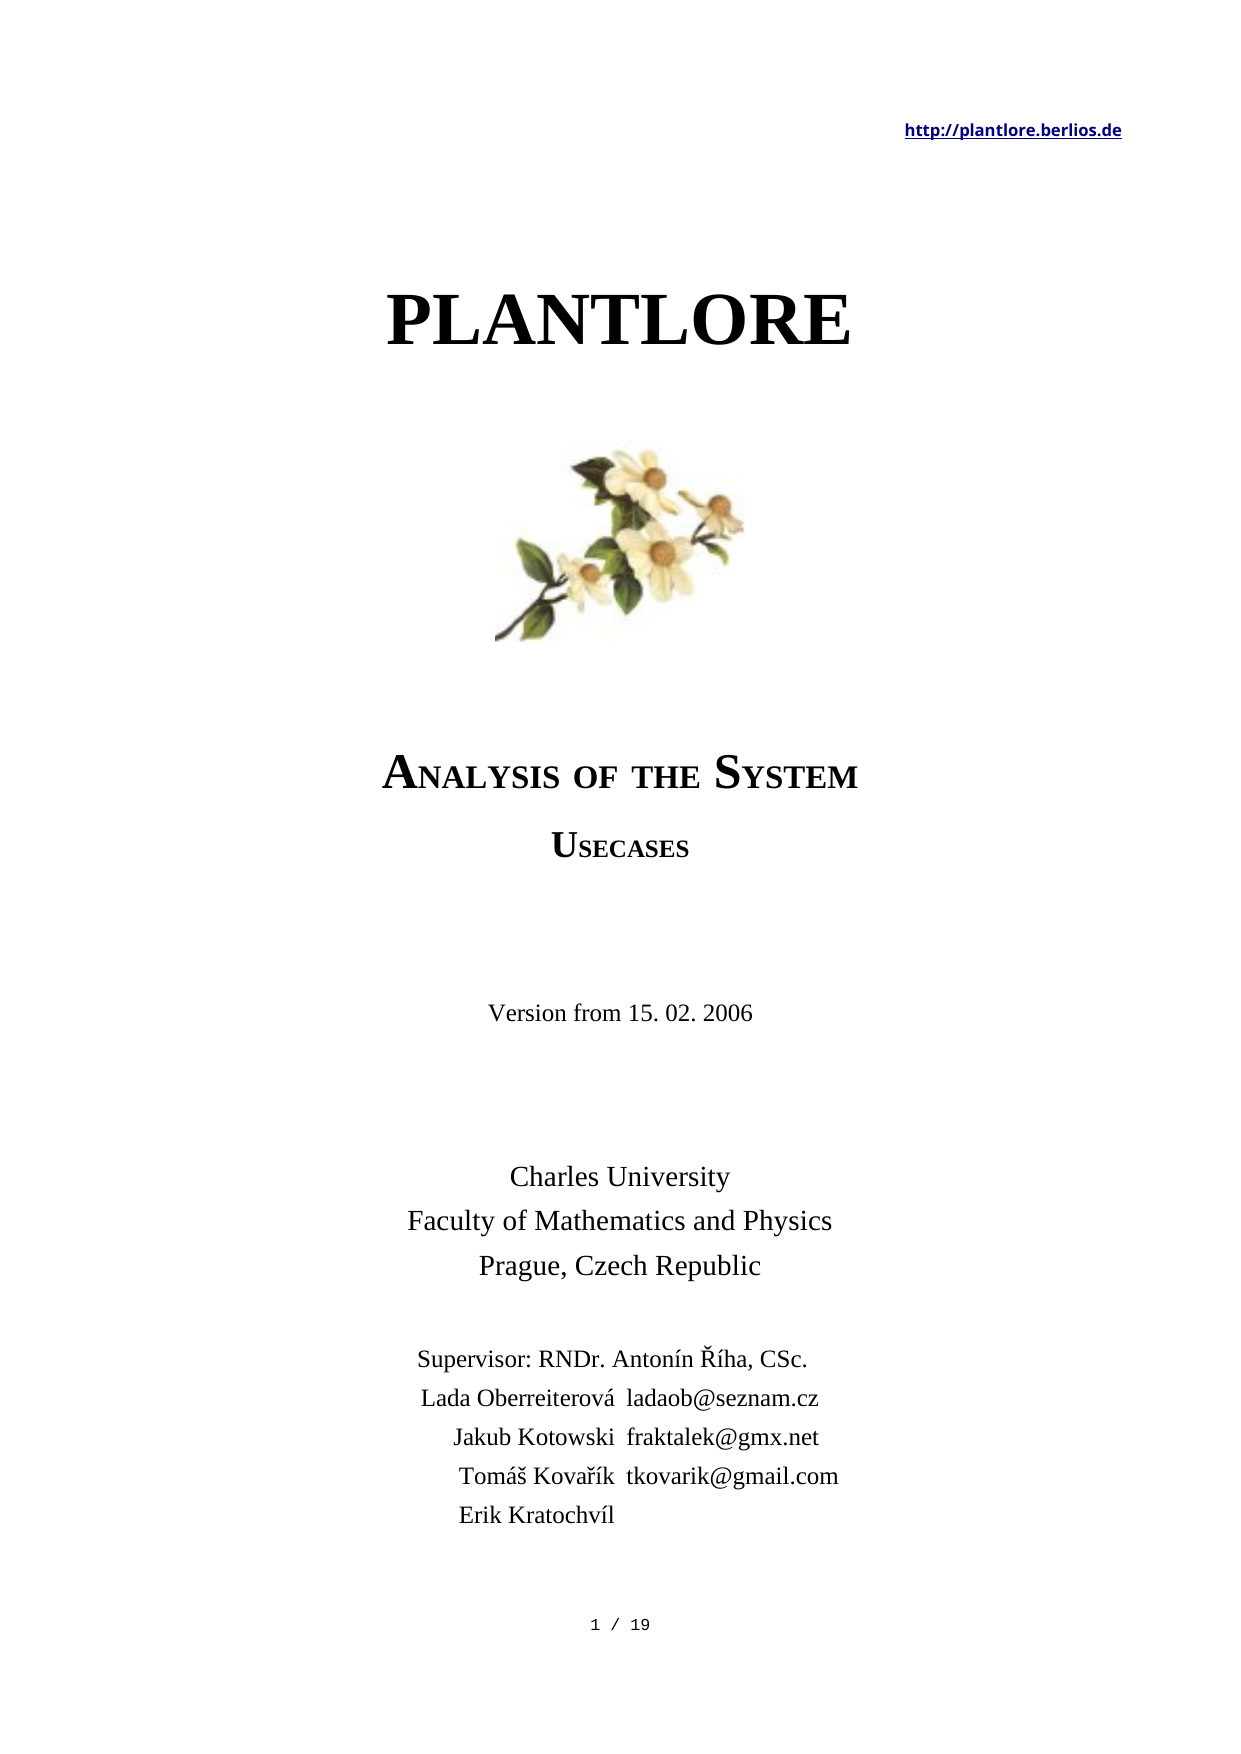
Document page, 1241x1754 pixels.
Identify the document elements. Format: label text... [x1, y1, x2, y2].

table_cell Erik Kratochvíl [237, 1496, 620, 1535]
subtitle Usecases [118, 824, 1122, 866]
subtitle Analysis of the System [118, 744, 1122, 799]
table_cell Jakub Kotowski [237, 1418, 620, 1457]
table_cell ladaob@seznam.cz [620, 1378, 988, 1417]
text Charles University [118, 1160, 1122, 1192]
text Version from 15. 02. 2006 [118, 999, 1122, 1027]
table_header Supervisor: RNDr. Antonín Říha, CSc. [237, 1339, 988, 1378]
table_cell Tomáš Kovařík [237, 1457, 620, 1496]
table_cell [620, 1496, 988, 1535]
subtitle PLANTLORE [118, 278, 1122, 361]
picture [495, 441, 745, 692]
table_cell tkovarik@gmail.com [620, 1457, 988, 1496]
text Faculty of Mathematics and Physics [118, 1205, 1122, 1237]
table_cell Lada Oberreiterová [237, 1378, 620, 1417]
table_cell fraktalek@gmx.net [620, 1418, 988, 1457]
text Prague, Czech Republic [118, 1249, 1122, 1282]
